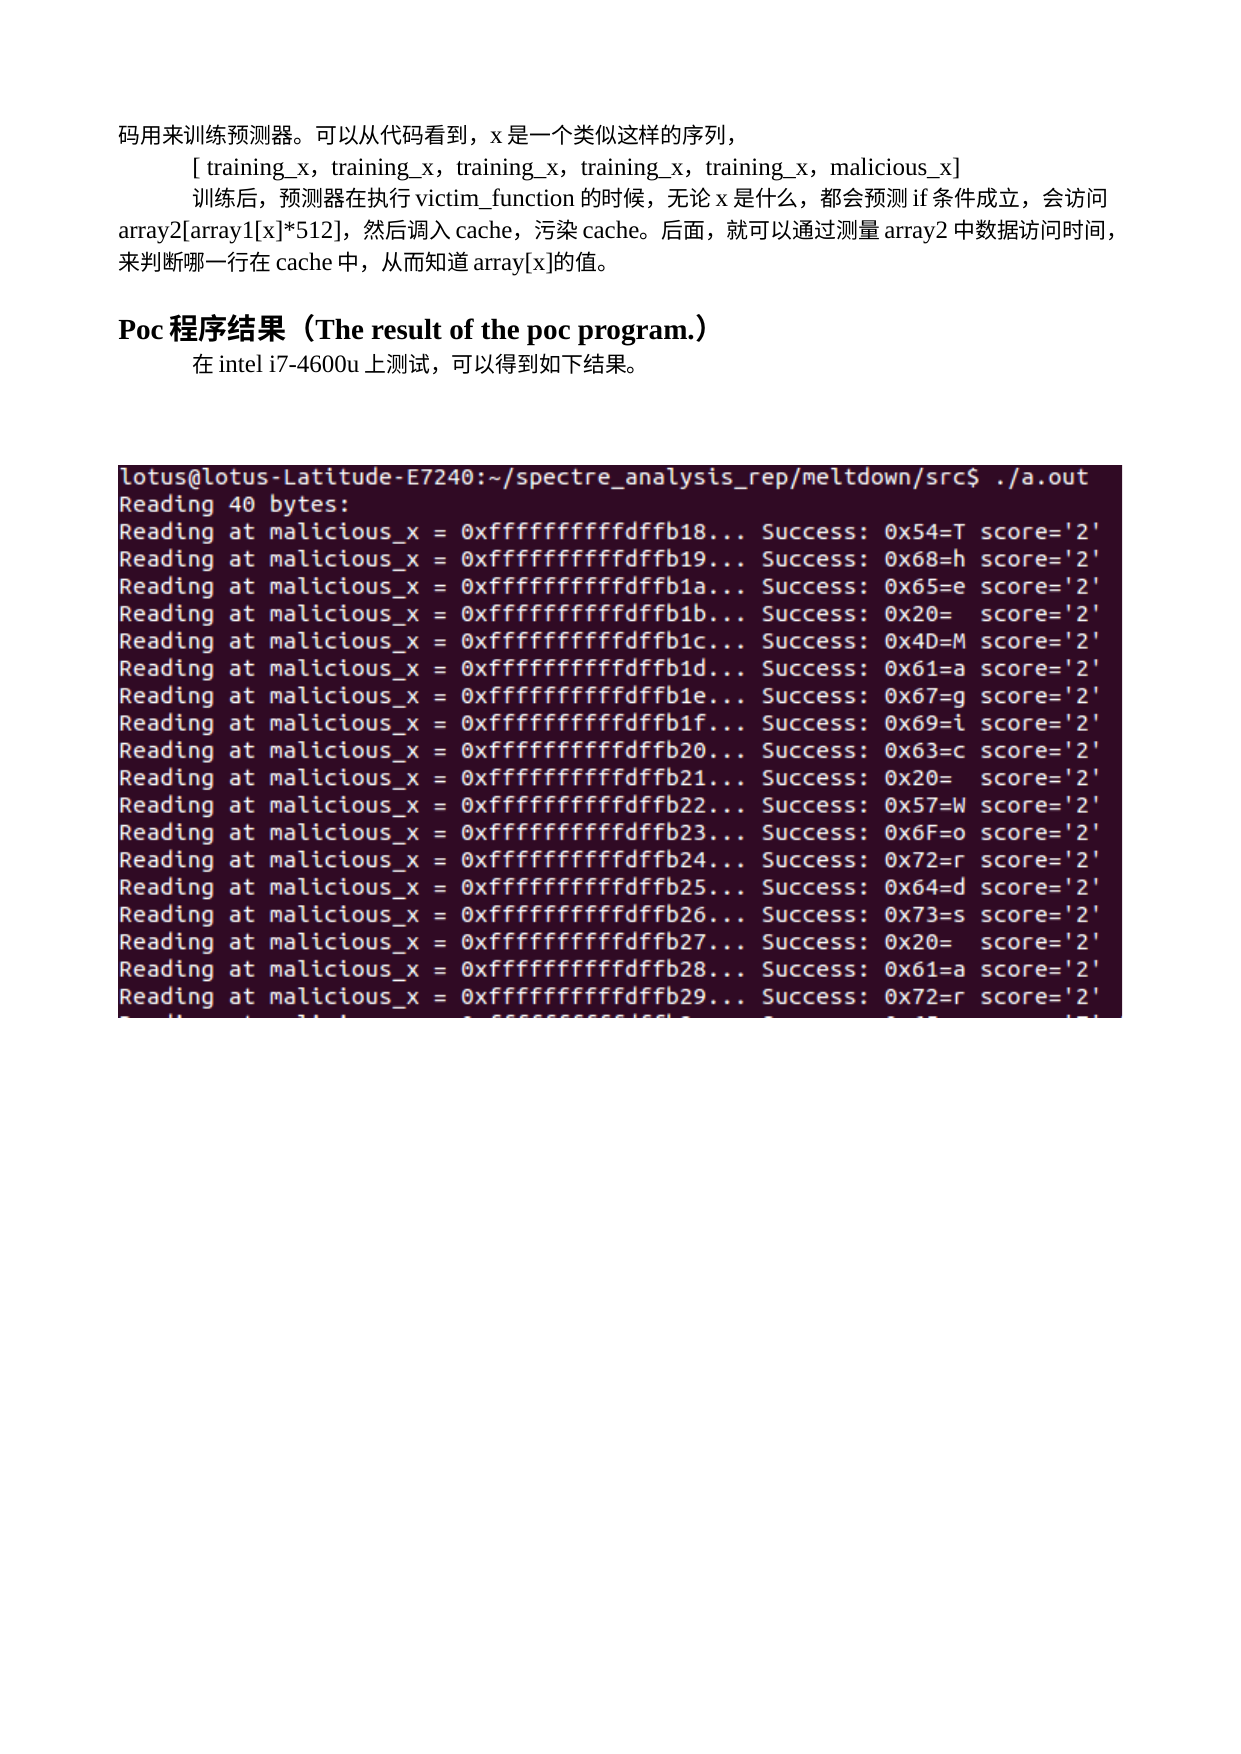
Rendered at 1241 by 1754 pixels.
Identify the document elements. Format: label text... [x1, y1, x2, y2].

picture [118, 465, 1123, 1018]
text 码用来训练预测器。可以从代码看到，x是一个类似这样的序列， [ training_x，training_x，training_x，training_x，training_x，malicious_x] [118, 118, 1122, 181]
text Poc程序结果（The result of the poc program.） [118, 305, 1122, 347]
text 训练后，预测器在执行victim_function的时候，无论x是什么，都会预测if条件成立，会访问array2[array1[x]*512]，然后调入cache，污染cache。后面，就可以通过测量array2中数据访问时间，来判断哪一行在cache中，从而知道array[x]的值。 [118, 181, 1122, 276]
text 在intel i7-4600u上测试，可以得到如下结果。 [118, 347, 1122, 379]
